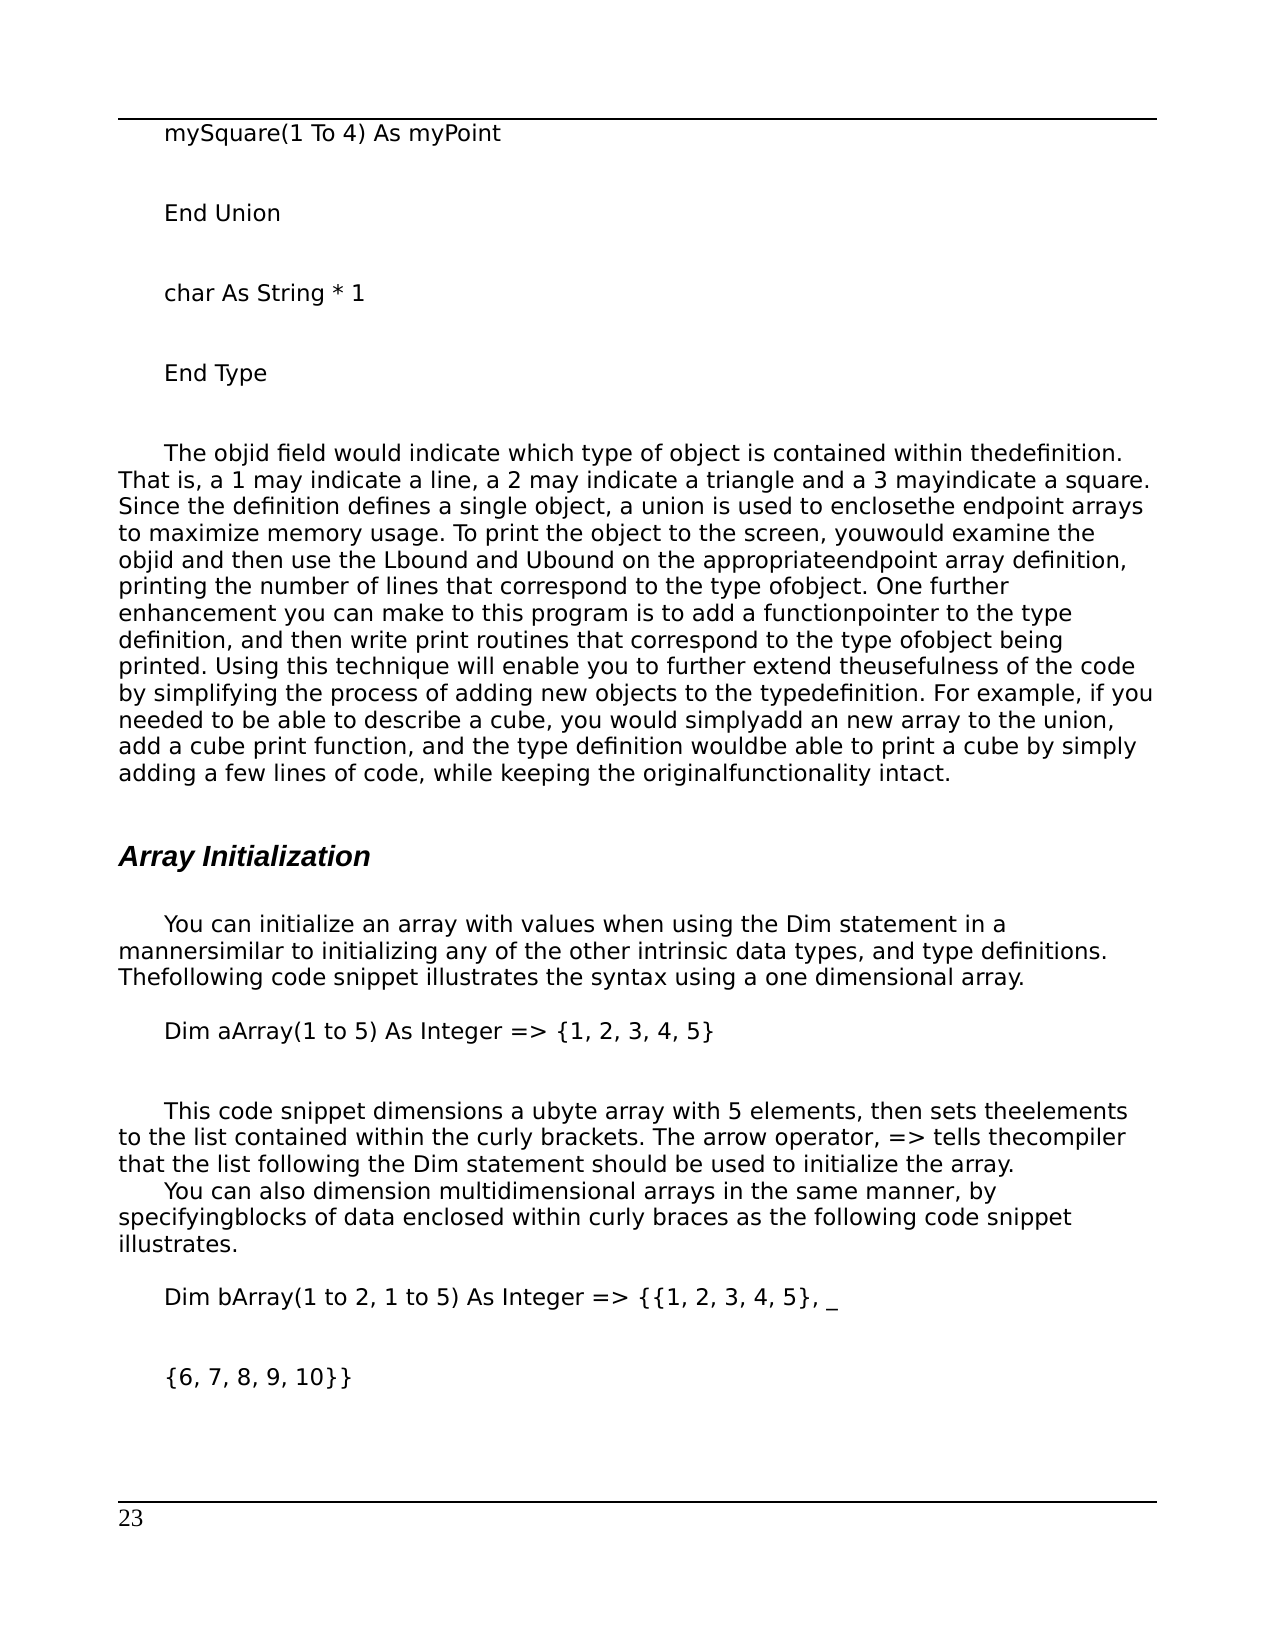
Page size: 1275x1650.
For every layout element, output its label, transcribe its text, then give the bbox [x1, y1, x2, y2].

text You can also dimension multidimensional arrays in the same manner, by specifyingblocks of data enclosed within curly braces as the following code snippet illustrates. [118, 1178, 1157, 1258]
text mySquare(1 To 4) As myPoint [118, 120, 1157, 147]
text This code snippet dimensions a ubyte array with 5 elements, then sets theelements to the list contained within the curly brackets. The arrow operator, => tells thecompiler that the list following the Dim statement should be used to initialize the array. [118, 1098, 1157, 1178]
text You can initialize an array with values when using the Dim statement in a mannersimilar to initializing any of the other intrinsic data types, and type definitions. Thefollowing code snippet illustrates the syntax using a one dimensional array. [118, 911, 1157, 991]
text char As String * 1 [118, 280, 1157, 307]
text End Union [118, 200, 1157, 227]
subtitle Array Initialization [118, 838, 1157, 872]
text Dim aArray(1 to 5) As Integer => {1, 2, 3, 4, 5} [118, 1018, 1157, 1044]
text The objid field would indicate which type of object is contained within thedefinition. That is, a 1 may indicate a line, a 2 may indicate a triangle and a 3 mayindicate a square. Since the definition defines a single object, a union is used to enclosethe endpoint arrays to maximize memory usage. To print the object to the screen, youwould examine the objid and then use the Lbound and Ubound on the appropriateendpoint array definition, printing the number of lines that correspond to the type ofobject. One further enhancement you can make to this program is to add a functionpointer to the type definition, and then write print routines that correspond to the type ofobject being printed. Using this technique will enable you to further extend theusefulness of the code by simplifying the process of adding new objects to the typedefinition. For example, if you needed to be able to describe a cube, you would simplyadd an new array to the union, add a cube print function, and the type definition wouldbe able to print a cube by simply adding a few lines of code, while keeping the originalfunctionality intact. [118, 440, 1157, 787]
text Dim bArray(1 to 2, 1 to 5) As Integer => {{1, 2, 3, 4, 5}, _ [118, 1284, 1157, 1311]
text {6, 7, 8, 9, 10}} [118, 1364, 1157, 1391]
text End Type [118, 360, 1157, 387]
